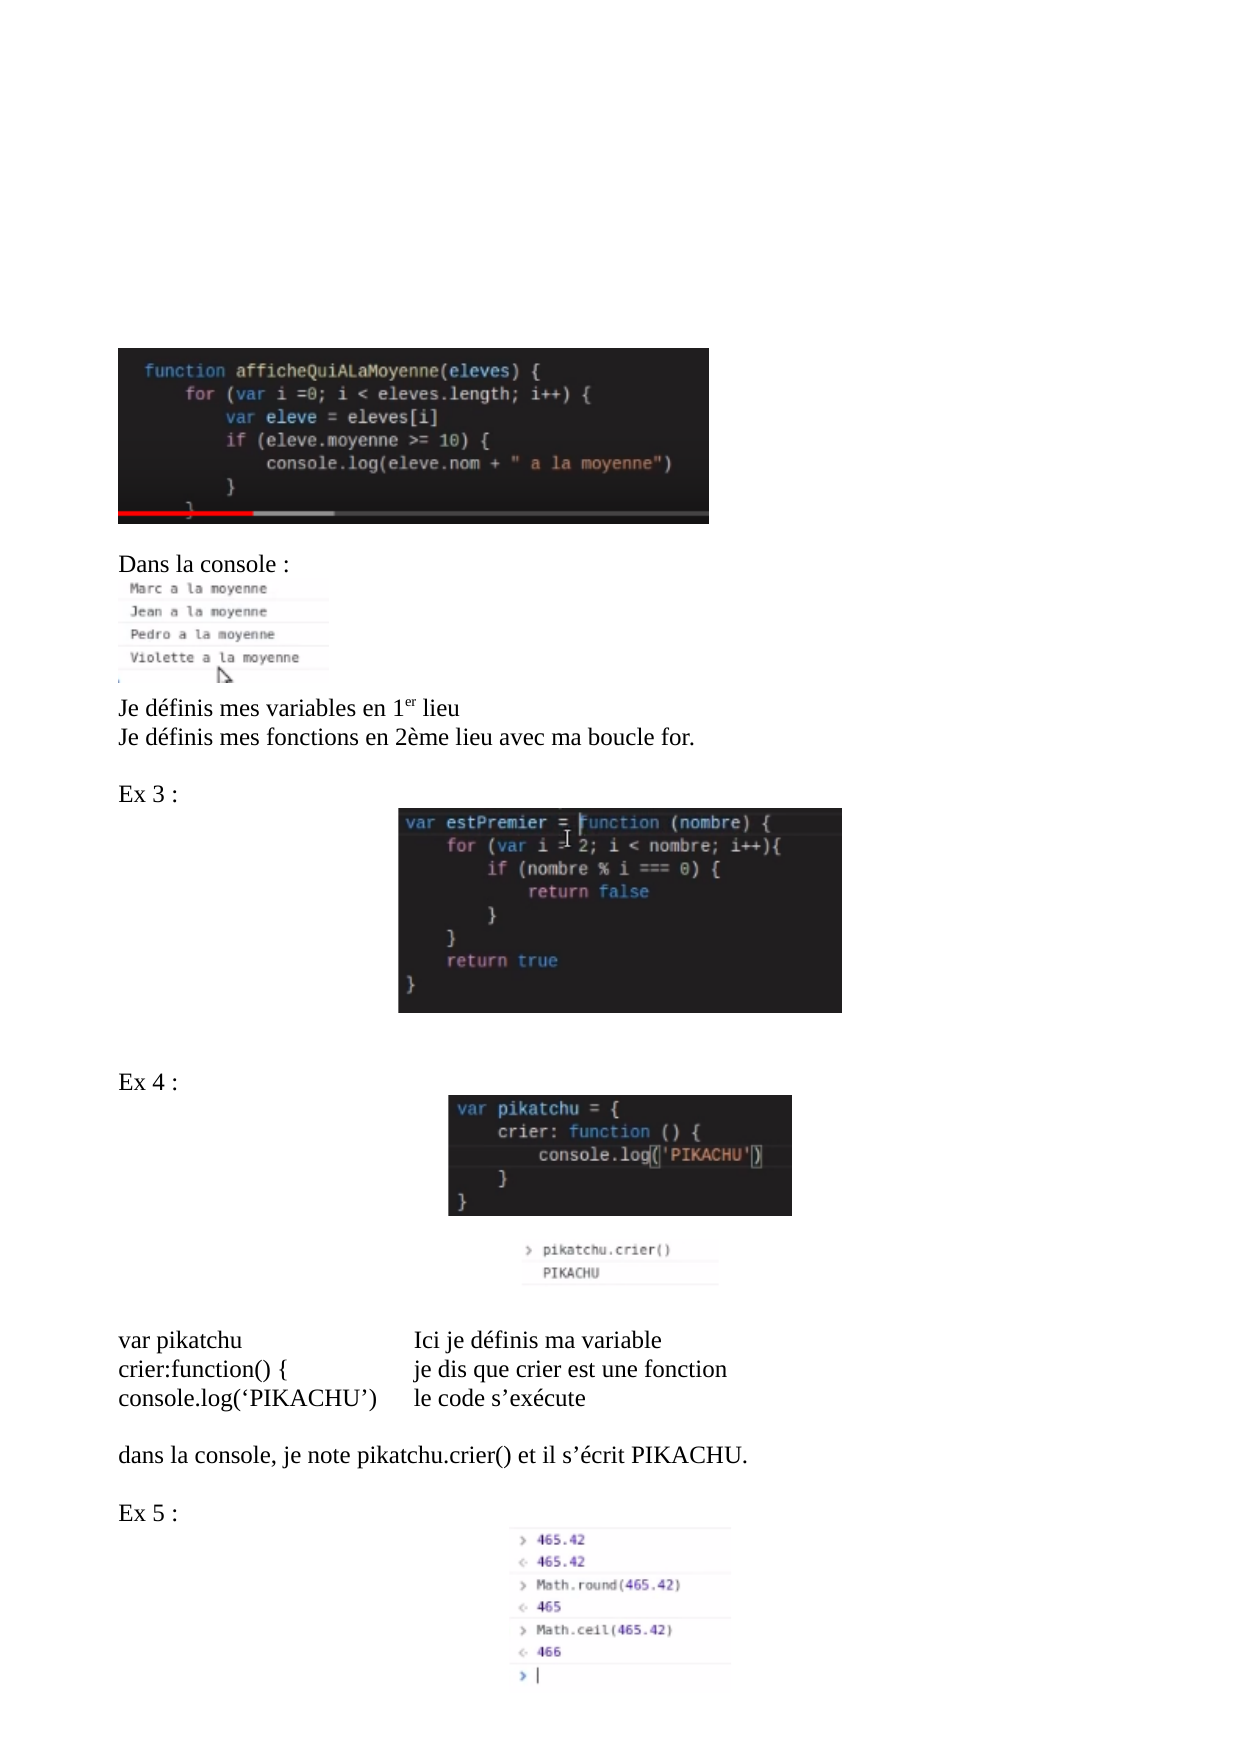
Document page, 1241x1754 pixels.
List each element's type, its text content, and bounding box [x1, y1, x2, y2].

text crier:function() { je dis que crier est une fonction [118, 1354, 1122, 1383]
text console.log(‘PIKACHU’) le code s’exécute [118, 1383, 1122, 1412]
text Ex 5 : [118, 1498, 1122, 1527]
text Ex 4 : [118, 1067, 1122, 1096]
picture [118, 578, 329, 683]
text Je définis mes fonctions en 2ème lieu avec ma boucle for. [118, 722, 1122, 751]
picture [398, 808, 842, 1013]
text Dans la console : [118, 549, 1122, 578]
text Je définis mes variables en 1er lieu [118, 693, 1122, 722]
text Ex 3 : [118, 779, 1122, 808]
picture [509, 1526, 732, 1693]
picture [448, 1095, 792, 1216]
text var pikatchu Ici je définis ma variable [118, 1326, 1122, 1354]
text dans la console, je note pikatchu.crier() et il s’écrit PIKACHU. [118, 1441, 1122, 1469]
picture [118, 348, 709, 524]
picture [521, 1239, 719, 1287]
